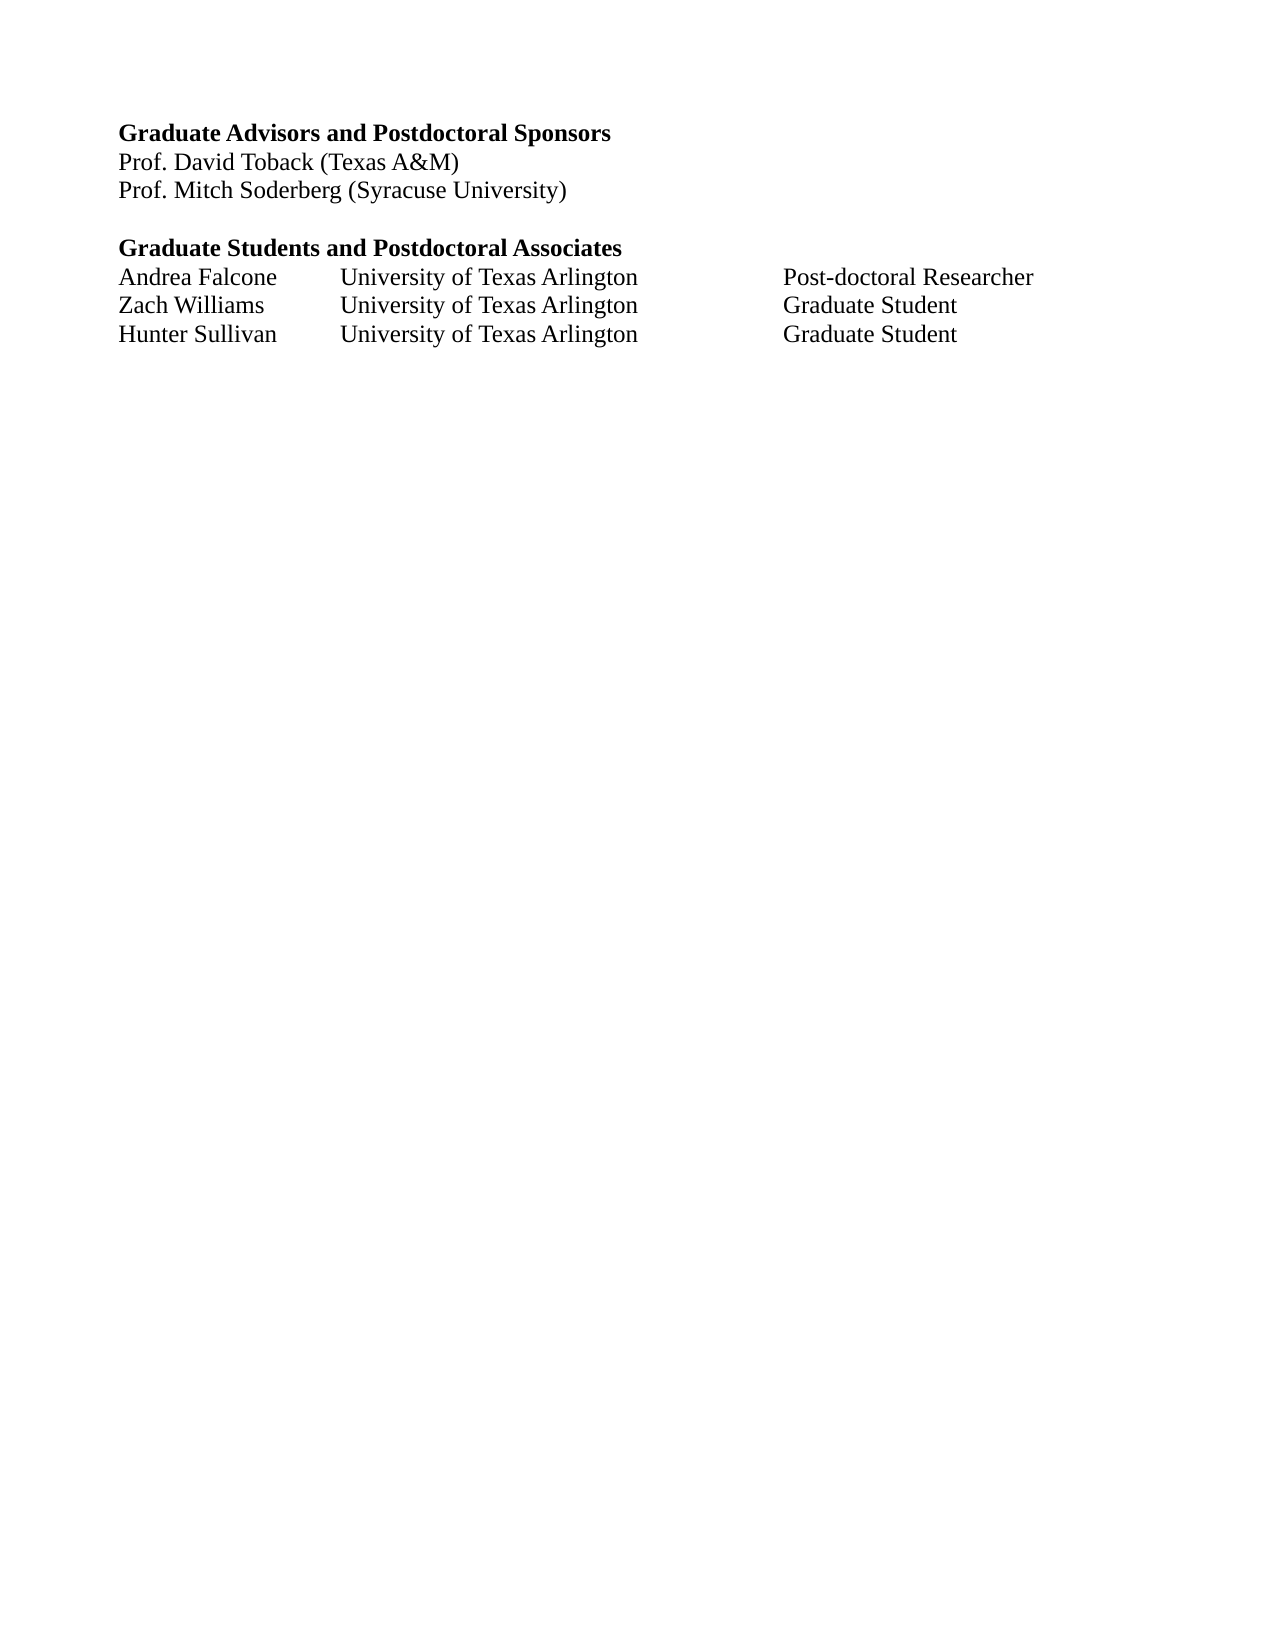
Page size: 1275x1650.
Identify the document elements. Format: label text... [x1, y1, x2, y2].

text Hunter Sullivan University of Texas Arlington Graduate Student [118, 319, 1157, 348]
text Zach Williams University of Texas Arlington Graduate Student [118, 291, 1157, 319]
text Prof. Mitch Soderberg (Syracuse University) Graduate Students and Postdoctoral Associates [118, 176, 1157, 262]
text Prof. David Toback (Texas A&M) [118, 147, 1157, 176]
text Graduate Advisors and Postdoctoral Sponsors [118, 118, 1157, 147]
text Andrea Falcone University of Texas Arlington Post-doctoral Researcher [118, 262, 1157, 291]
